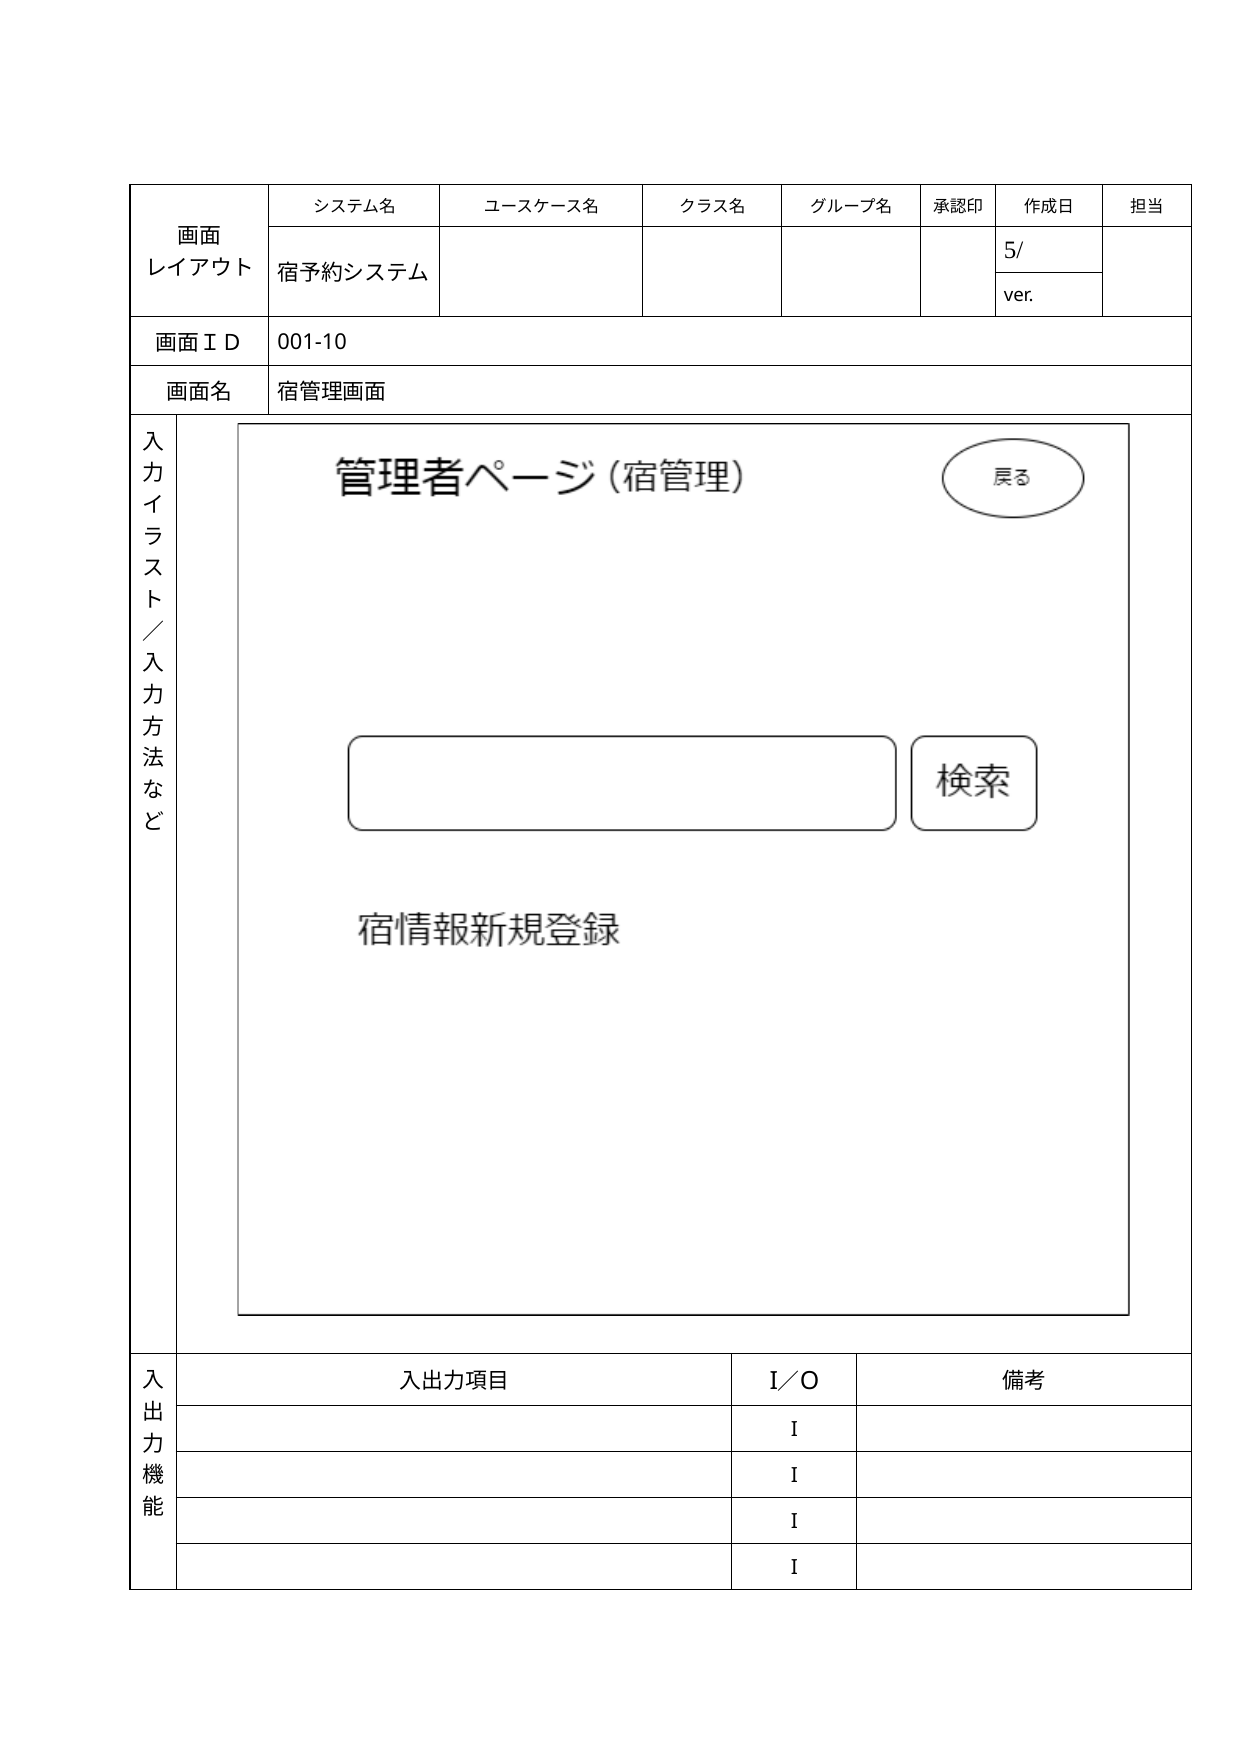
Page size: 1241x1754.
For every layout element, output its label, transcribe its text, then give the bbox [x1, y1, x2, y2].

table_cell [643, 227, 781, 316]
table_cell I／O [732, 1354, 856, 1405]
table_cell [857, 1544, 1191, 1589]
table_cell [857, 1498, 1191, 1543]
table_cell 宿予約システム [269, 227, 439, 316]
table_cell 備考 [857, 1354, 1191, 1405]
table_cell I [732, 1544, 856, 1589]
table_cell I [732, 1452, 856, 1497]
table_cell [857, 1452, 1191, 1497]
table_cell 画面ＩＤ [131, 317, 268, 365]
table_cell [177, 415, 1191, 1353]
table_cell I [732, 1498, 856, 1543]
table_cell [177, 1452, 731, 1497]
table_cell [782, 227, 920, 316]
table_header 作成日 [996, 185, 1102, 226]
table_cell [1103, 227, 1191, 316]
table_cell 入出力項目 [177, 1354, 731, 1405]
picture [237, 423, 1130, 1316]
table_cell [177, 1406, 731, 1451]
table_cell [857, 1406, 1191, 1451]
table_cell ver. [996, 273, 1102, 316]
table_header クラス名 [643, 185, 781, 226]
table_cell I [732, 1406, 856, 1451]
table_cell 入力イラスト／入力方法など [131, 415, 176, 1353]
table_header システム名 [269, 185, 439, 226]
table_cell 5/ [996, 227, 1102, 272]
table_cell 001-10 [269, 317, 1191, 365]
table_cell [177, 1544, 731, 1589]
table_cell 入出力機能 [131, 1354, 176, 1589]
table_cell [177, 1498, 731, 1543]
table_header 画面 レイアウト [131, 185, 268, 316]
table_header 承認印 [921, 185, 995, 226]
table_header 担当 [1103, 185, 1191, 226]
table_header ユースケース名 [440, 185, 642, 226]
table_cell [440, 227, 642, 316]
table_cell [921, 227, 995, 316]
table_header グループ名 [782, 185, 920, 226]
table_cell 画面名 [131, 366, 268, 414]
table_cell 宿管理画面 [269, 366, 1191, 414]
